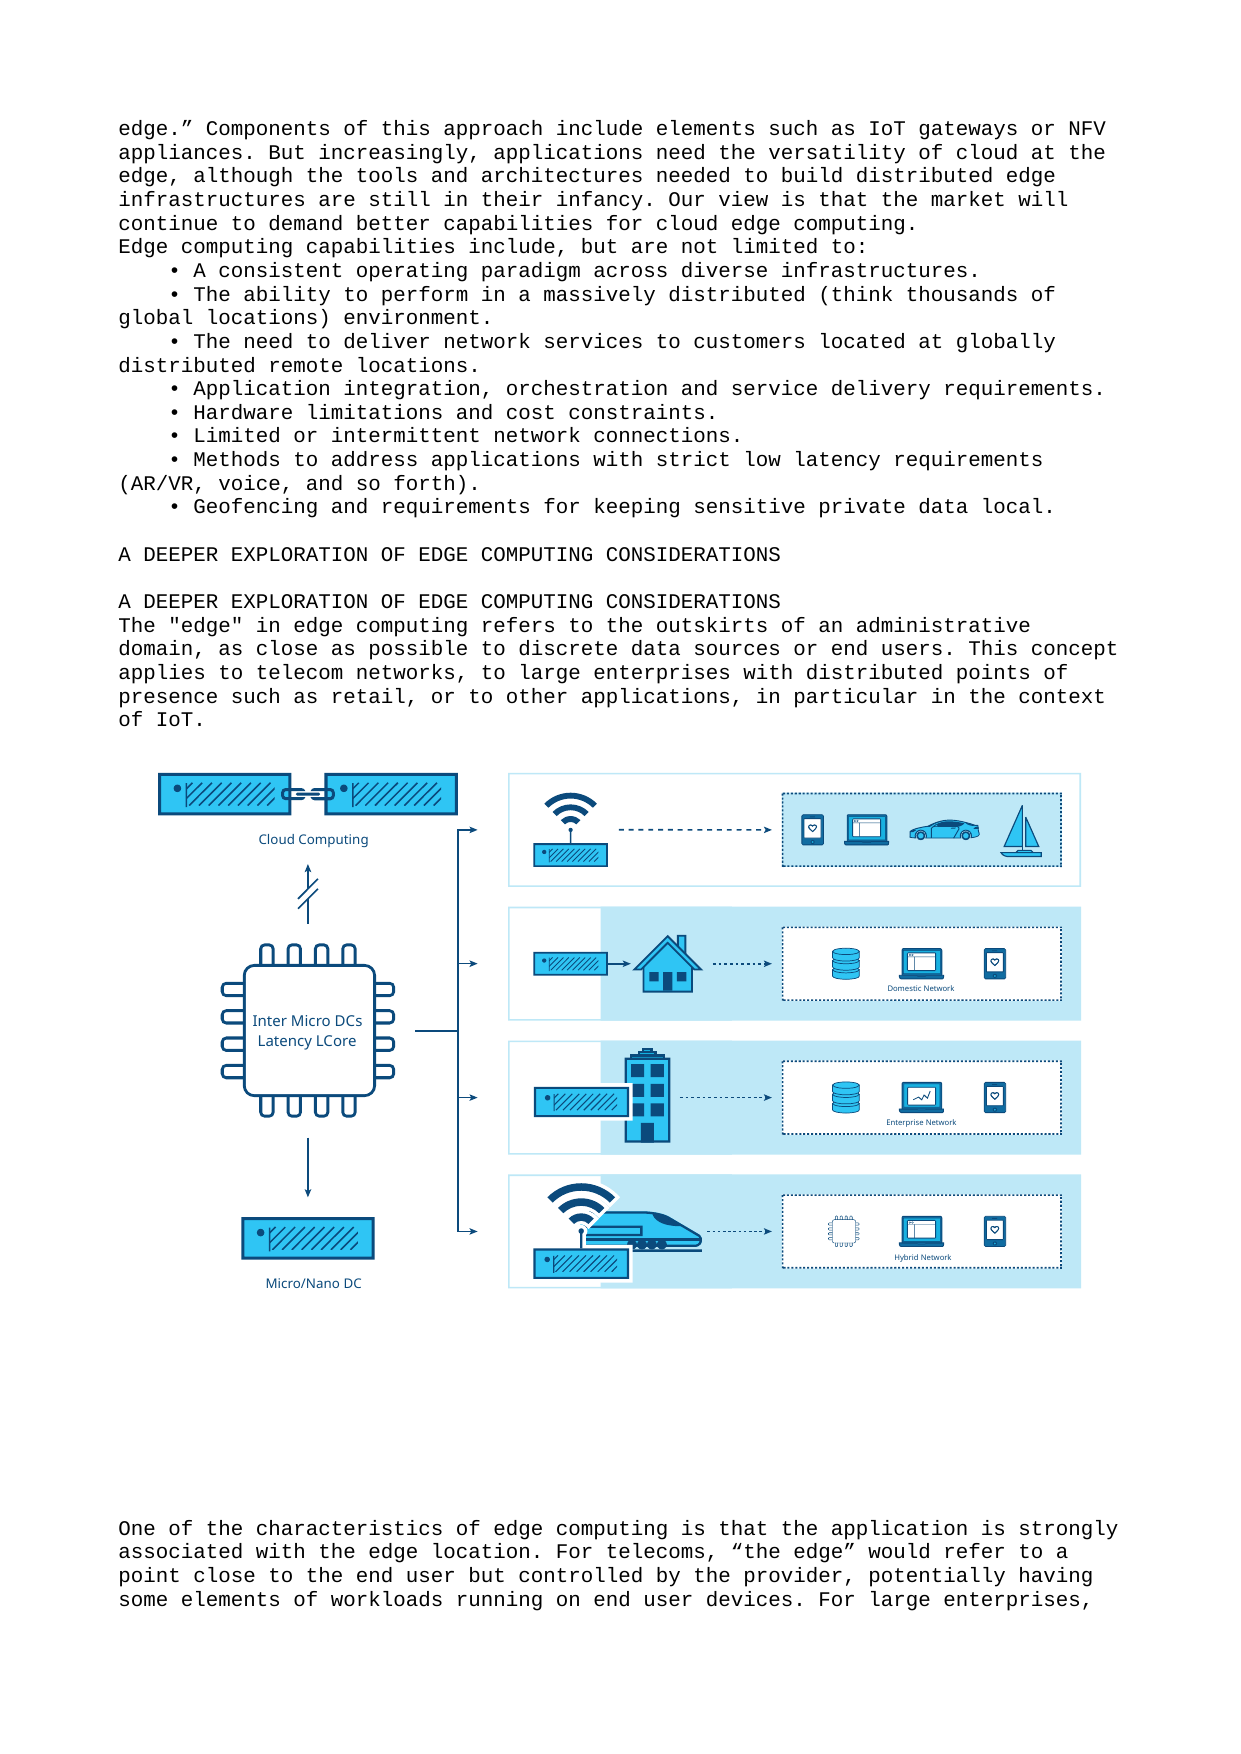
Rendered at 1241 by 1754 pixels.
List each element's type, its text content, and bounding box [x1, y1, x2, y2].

text One of the characteristics of edge computing is that the application is strongly associated with the edge location. For telecoms, “the edge” would refer to a point close to the end user but controlled by the provider, potentially having some elements of workloads running on end user devices. For large enterprises, [118, 1518, 1122, 1612]
text • Geofencing and requirements for keeping sensitive private data local. [118, 496, 1122, 520]
text The "edge" in edge computing refers to the outskirts of an administrative domain, as close as possible to discrete data sources or end users. This concept applies to telecom networks, to large enterprises with distributed points of presence such as retail, or to other applications, in particular in the context of IoT. [118, 615, 1122, 733]
text • Application integration, orchestration and service delivery requirements. [118, 378, 1122, 402]
text A DEEPER EXPLORATION OF EDGE COMPUTING CONSIDERATIONS [118, 544, 1122, 567]
text • The need to deliver network services to customers located at globally distributed remote locations. [118, 331, 1122, 378]
text Edge computing capabilities include, but are not limited to: [118, 236, 1122, 260]
text A DEEPER EXPLORATION OF EDGE COMPUTING CONSIDERATIONS [118, 591, 1122, 615]
text • Hardware limitations and cost constraints. [118, 402, 1122, 426]
text • The ability to perform in a massively distributed (think thousands of global locations) environment. [118, 284, 1122, 331]
text • Limited or intermittent network connections. [118, 426, 1122, 449]
text • Methods to address applications with strict low latency requirements (AR/VR, voice, and so forth). [118, 449, 1122, 496]
text edge.” Components of this approach include elements such as IoT gateways or NFV appliances. But increasingly, applications need the versatility of cloud at the edge, although the tools and architectures needed to build distributed edge infrastructures are still in their infancy. Our view is that the market will continue to demand better capabilities for cloud edge computing. [118, 118, 1122, 236]
text • A consistent operating paradigm across diverse infrastructures. [118, 260, 1122, 284]
